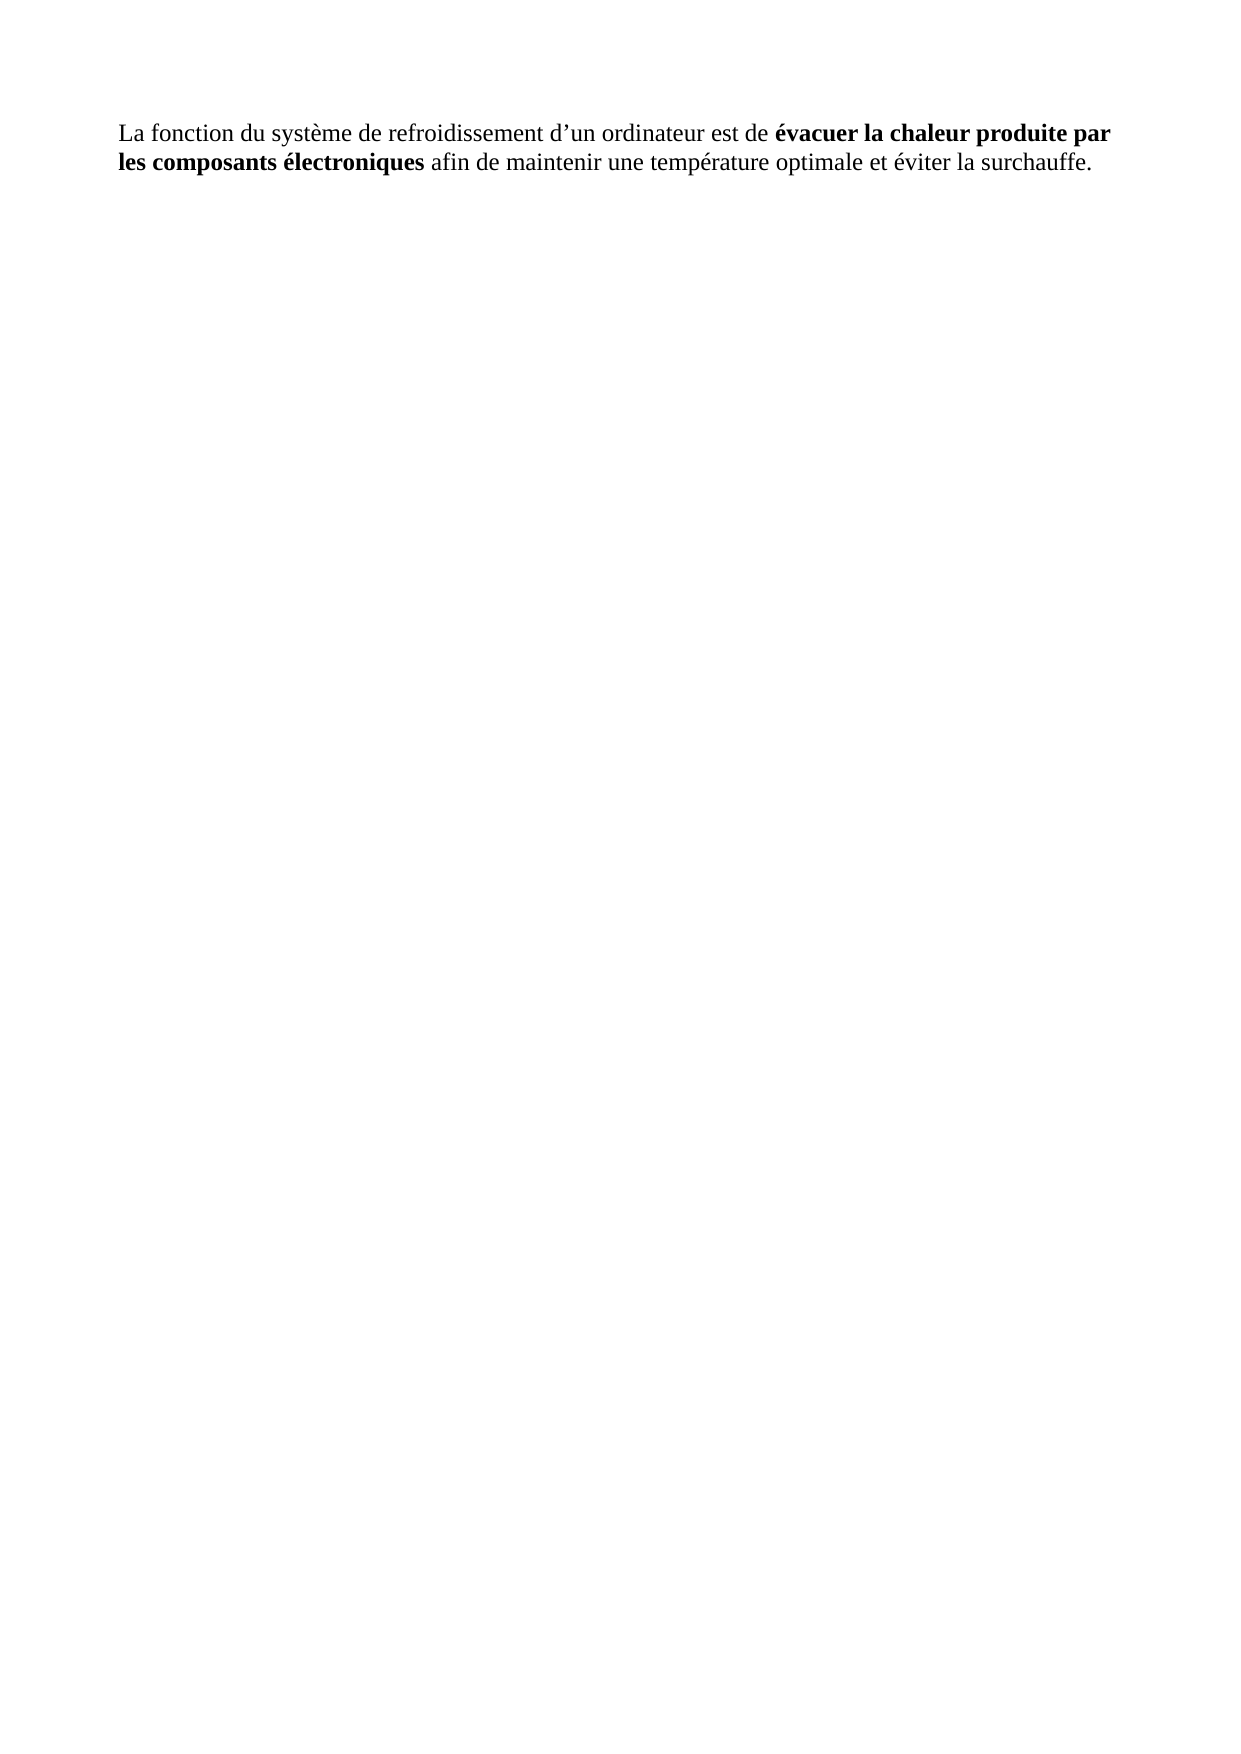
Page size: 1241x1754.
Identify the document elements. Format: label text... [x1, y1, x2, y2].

text La fonction du système de refroidissement d’un ordinateur est de évacuer la chaleur produite par les composants électroniques afin de maintenir une température optimale et éviter la surchauffe. [118, 118, 1122, 176]
